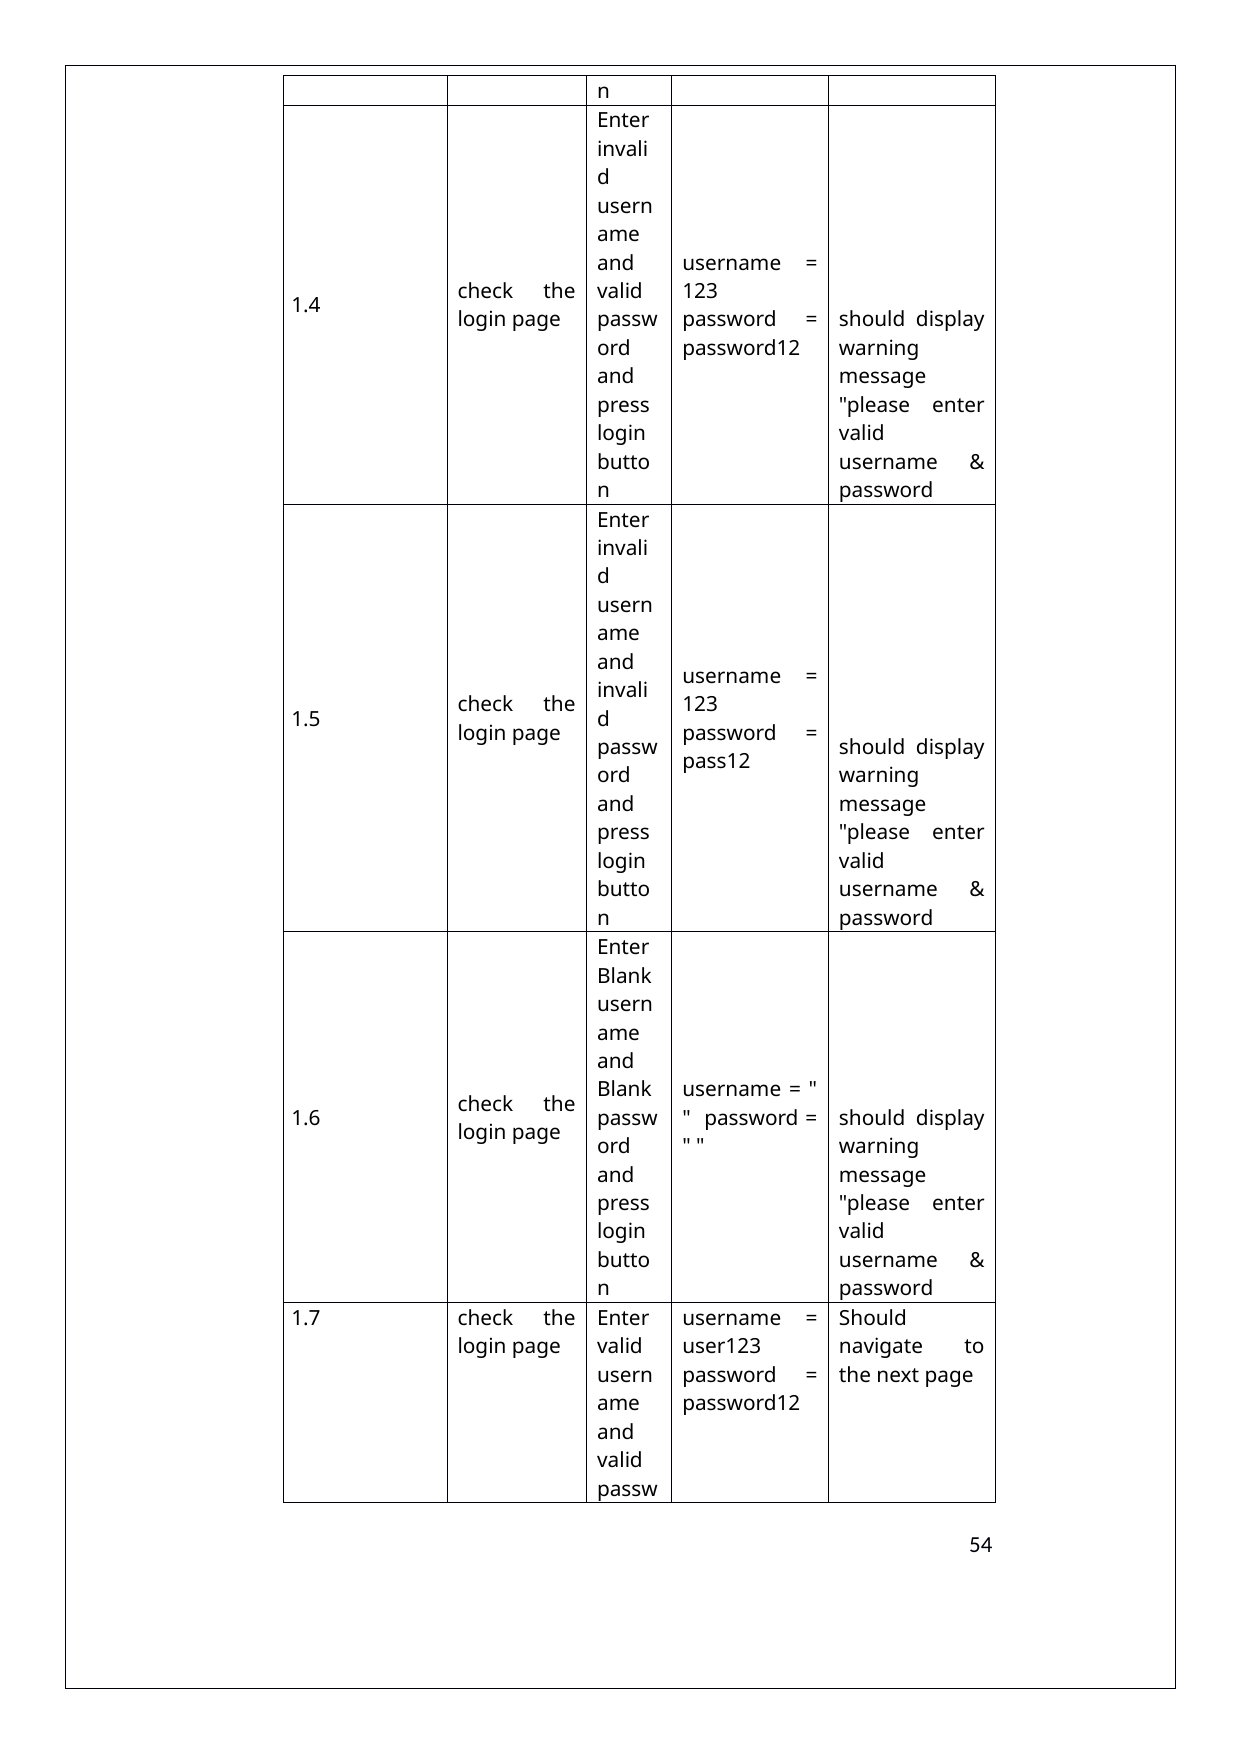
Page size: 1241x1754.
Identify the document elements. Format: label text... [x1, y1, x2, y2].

table_cell 1.4 [284, 106, 447, 504]
table_cell 1.5 [284, 505, 447, 931]
table_cell username = " " password = " " [672, 932, 828, 1302]
table_cell [284, 76, 447, 104]
table_cell check the login page [448, 106, 586, 504]
table_cell check the login page [448, 1303, 586, 1502]
table_cell [448, 76, 586, 104]
table_cell should display warning message "please enter valid username & password [829, 932, 995, 1302]
table_cell n [587, 76, 671, 104]
table_cell 1.7 [284, 1303, 447, 1502]
table_cell [829, 76, 995, 104]
table_cell check the login page [448, 505, 586, 931]
table_cell 1.6 [284, 932, 447, 1302]
table_cell Should navigate to the next page [829, 1303, 995, 1502]
table_cell should display warning message "please enter valid username & password [829, 505, 995, 931]
table_cell username = 123 password = pass12 [672, 505, 828, 931]
table_cell check the login page [448, 932, 586, 1302]
table_cell [672, 76, 828, 104]
table_cell Enter invalid username and valid password and press login button [587, 106, 671, 504]
table_cell username = user123 password = password12 [672, 1303, 828, 1502]
table_cell username = 123 password = password12 [672, 106, 828, 504]
table_cell Enter invalid username and invalid password and press login button [587, 505, 671, 931]
table_cell should display warning message "please enter valid username & password [829, 106, 995, 504]
table_cell Enter Blank username and Blank password and press login button [587, 932, 671, 1302]
table_cell Enter valid username and valid passw [587, 1303, 671, 1502]
